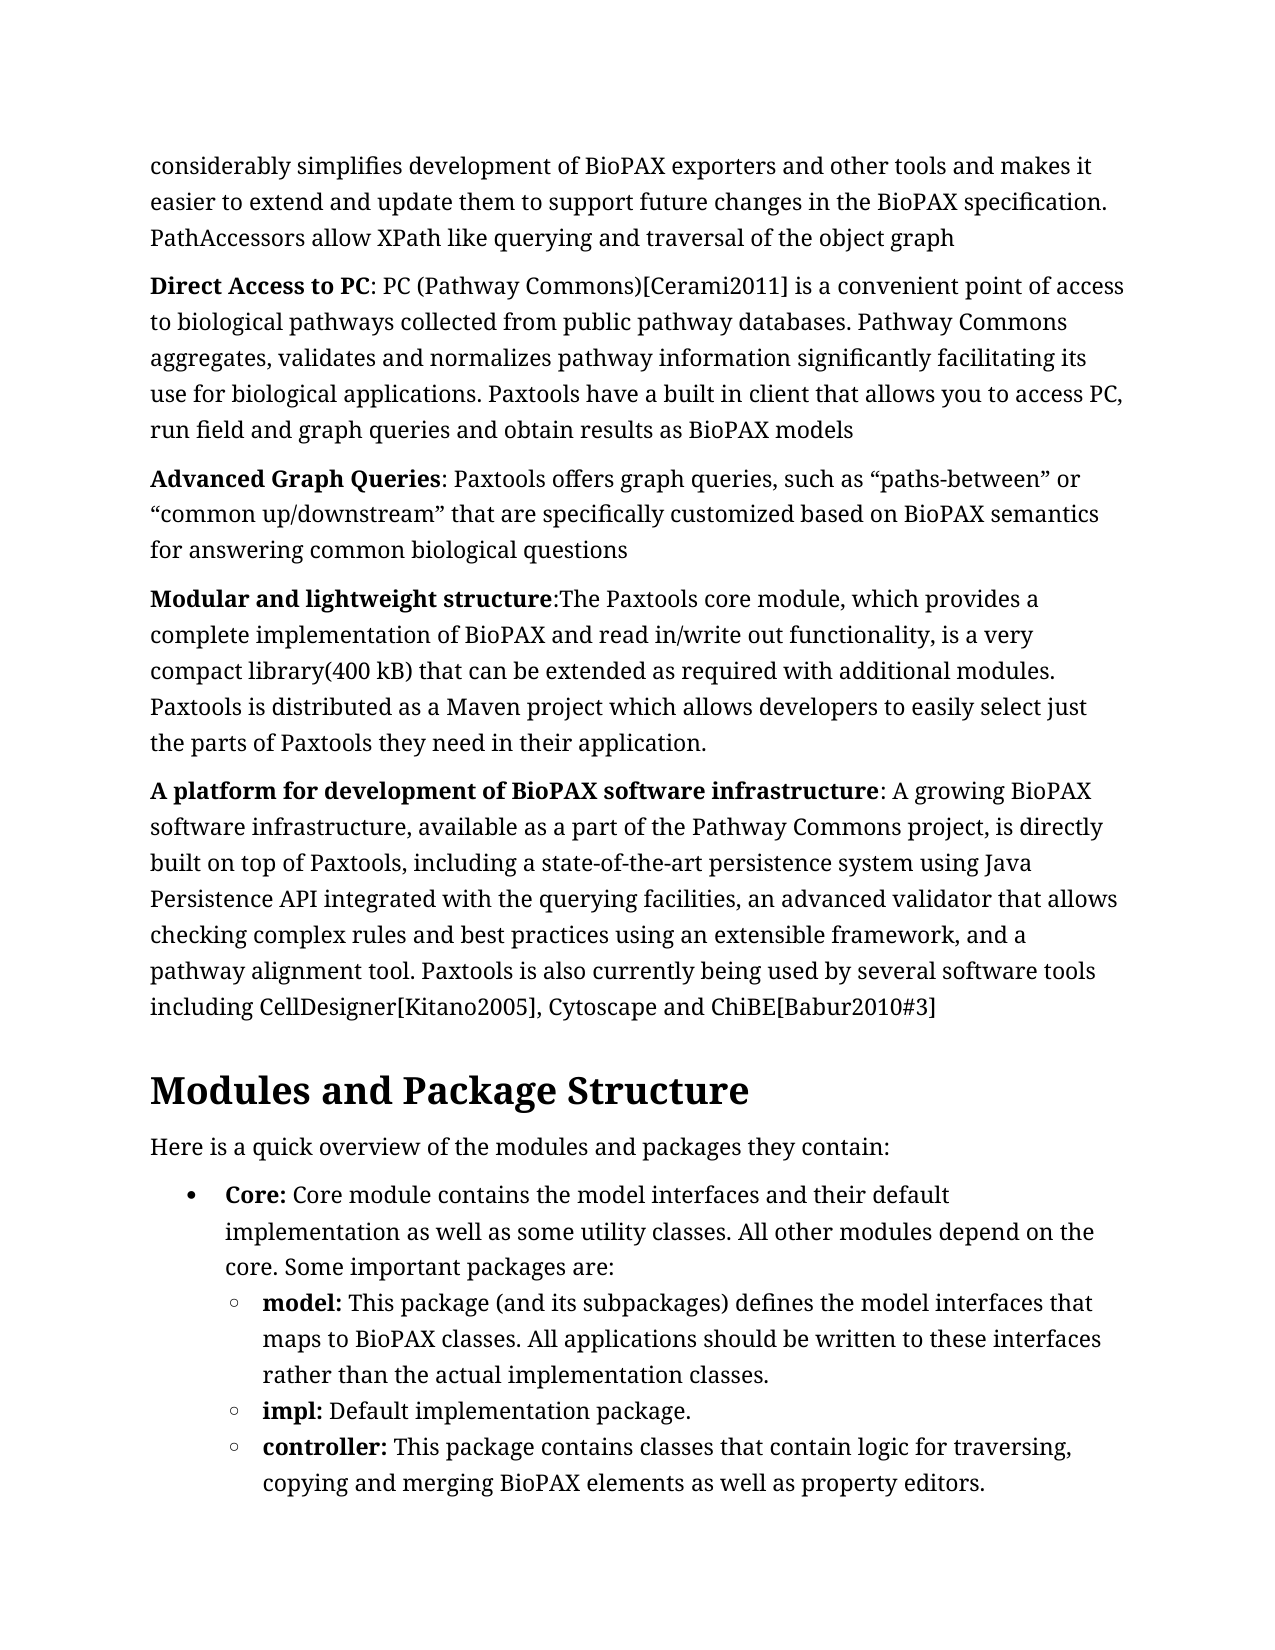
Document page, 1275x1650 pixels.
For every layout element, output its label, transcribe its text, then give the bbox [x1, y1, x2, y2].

list controller: This package contains classes that contain logic for traversing, copying and merging BioPAX elements as well as property editors. [225, 1431, 1125, 1498]
text considerably simplifies development of BioPAX exporters and other tools and makes it easier to extend and update them to support future changes in the BioPAX specification. PathAccessors allow XPath like querying and traversal of the object graph [150, 150, 1125, 253]
text Here is a quick overview of the modules and packages they contain: [150, 1131, 1125, 1162]
list impl: Default implementation package. [225, 1395, 1125, 1426]
text A platform for development of BioPAX software infrastructure: A growing BioPAX software infrastructure, available as a part of the Pathway Commons project, is directly built on top of Paxtools, including a state-of-the-art persistence system using Java Persistence API integrated with the querying facilities, an advanced validator that allows checking complex rules and best practices using an extensible framework, and a pathway alignment tool. Paxtools is also currently being used by several software tools including CellDesigner[Kitano2005], Cytoscape and ChiBE[Babur2010#3] [150, 775, 1125, 1022]
list model: This package (and its subpackages) defines the model interfaces that maps to BioPAX classes. All applications should be written to these interfaces rather than the actual implementation classes. [225, 1287, 1125, 1390]
text Modular and lightweight structure:The Paxtools core module, which provides a complete implementation of BioPAX and read in/write out functionality, is a very compact library(400 kB) that can be extended as required with additional modules. Paxtools is distributed as a Maven project which allows developers to easily select just the parts of Paxtools they need in their application. [150, 583, 1125, 758]
text Direct Access to PC: PC (Pathway Commons)[Cerami2011] is a convenient point of access to biological pathways collected from public pathway databases. Pathway Commons aggregates, validates and normalizes pathway information significantly facilitating its use for biological applications. Paxtools have a built in client that allows you to access PC, run field and graph queries and obtain results as BioPAX models [150, 270, 1125, 445]
subtitle Modules and Package Structure [150, 1064, 1125, 1115]
list Core: Core module contains the model interfaces and their default implementation as well as some utility classes. All other modules depend on the core. Some important packages are: [187, 1179, 1125, 1283]
text Advanced Graph Queries: Paxtools offers graph queries, such as “paths-between” or “common up/downstream” that are specifically customized based on BioPAX semantics for answering common biological questions [150, 462, 1125, 566]
